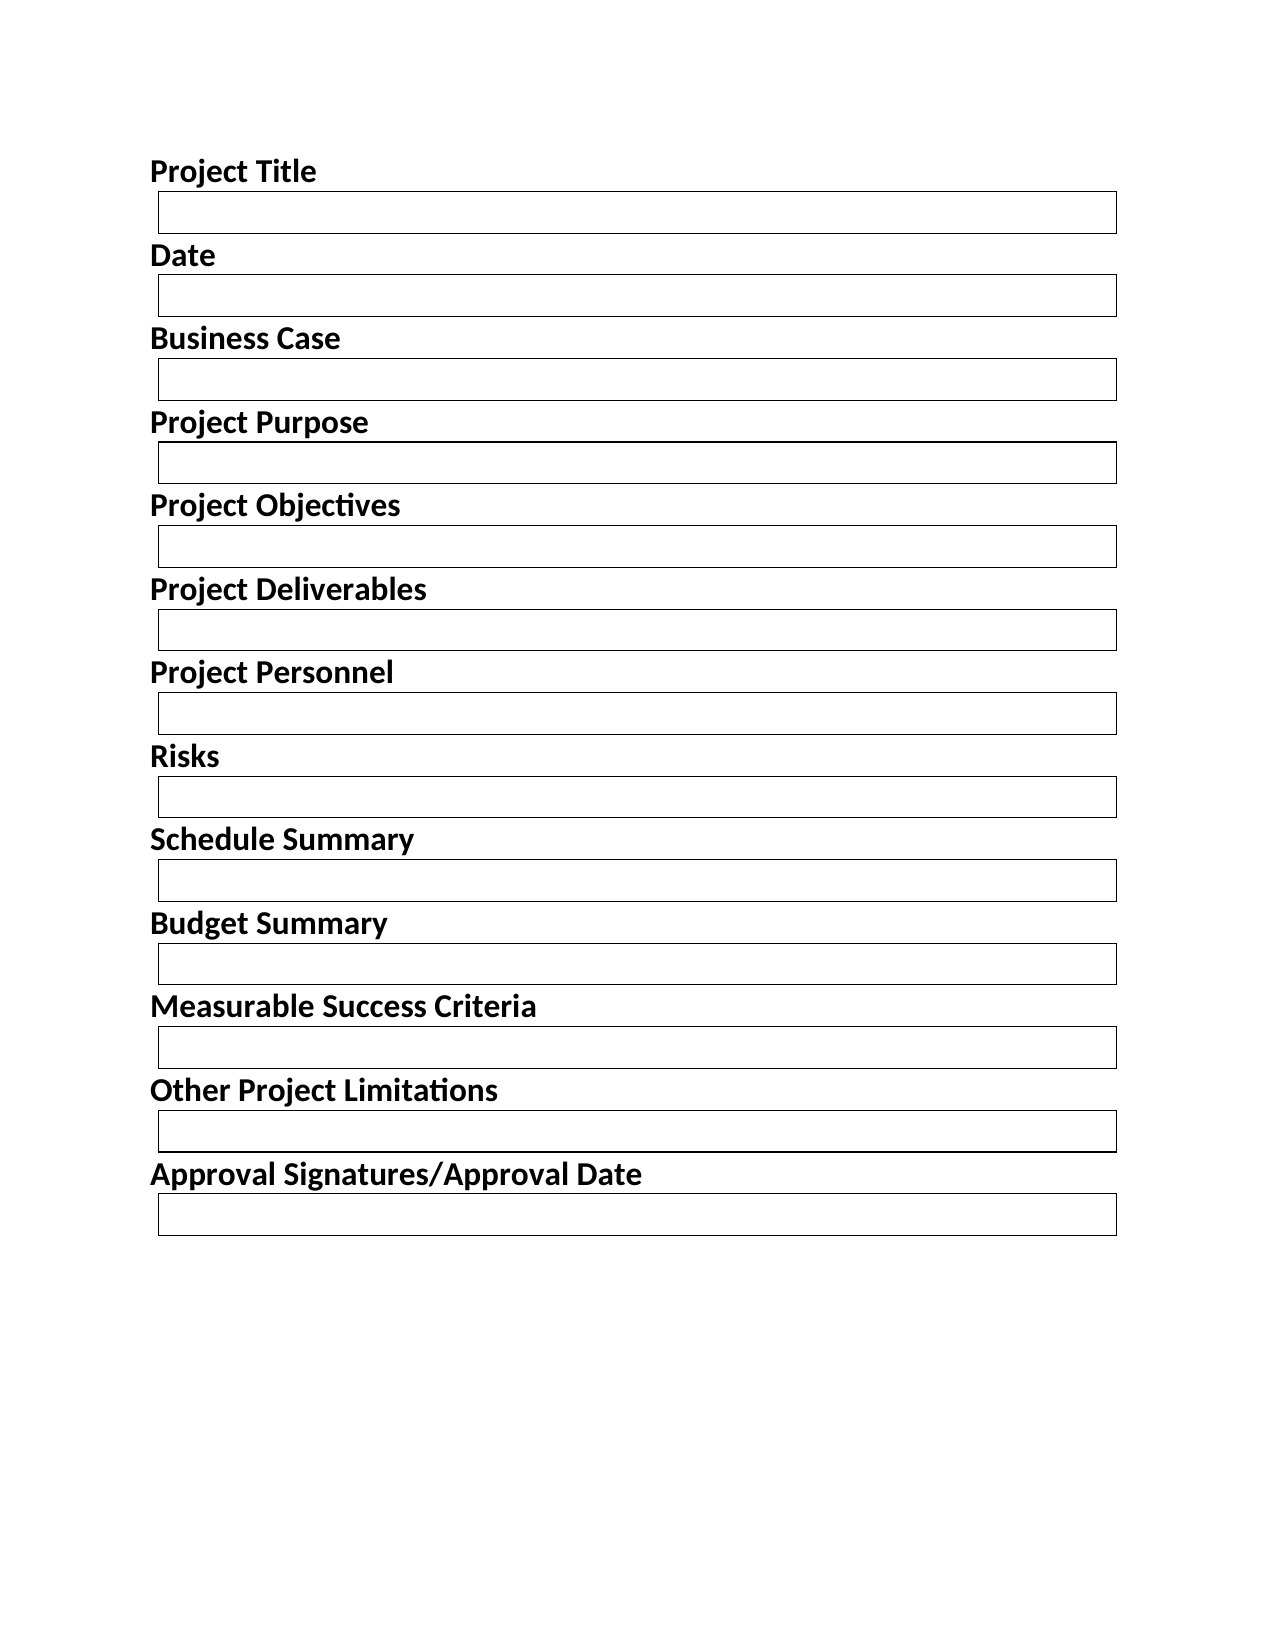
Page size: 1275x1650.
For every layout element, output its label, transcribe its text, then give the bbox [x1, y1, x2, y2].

text Date [150, 233, 1125, 274]
table_header [159, 192, 1116, 232]
table_header [159, 1111, 1116, 1151]
table_header [159, 359, 1116, 399]
table_header [159, 275, 1116, 316]
text Schedule Summary [150, 818, 1125, 859]
table_header [159, 944, 1116, 984]
text Project Deliverables [150, 568, 1125, 608]
table_header [159, 693, 1116, 734]
table_header [159, 1027, 1116, 1068]
table_header [159, 860, 1116, 901]
table_header [159, 610, 1116, 650]
table_header [159, 526, 1116, 567]
table_header [159, 443, 1116, 483]
table_header [159, 1194, 1116, 1235]
table_header [159, 777, 1116, 817]
text Business Case [150, 317, 1125, 358]
text Project Purpose [150, 401, 1125, 441]
text Budget Summary [150, 902, 1125, 943]
text Project Personnel [150, 651, 1125, 692]
text Project Objectives [150, 484, 1125, 525]
text Risks [150, 735, 1125, 776]
text Other Project Limitations [150, 1069, 1125, 1110]
text Project Title [150, 150, 1125, 191]
text Approval Signatures/Approval Date [150, 1152, 1125, 1193]
text Measurable Success Criteria [150, 985, 1125, 1026]
